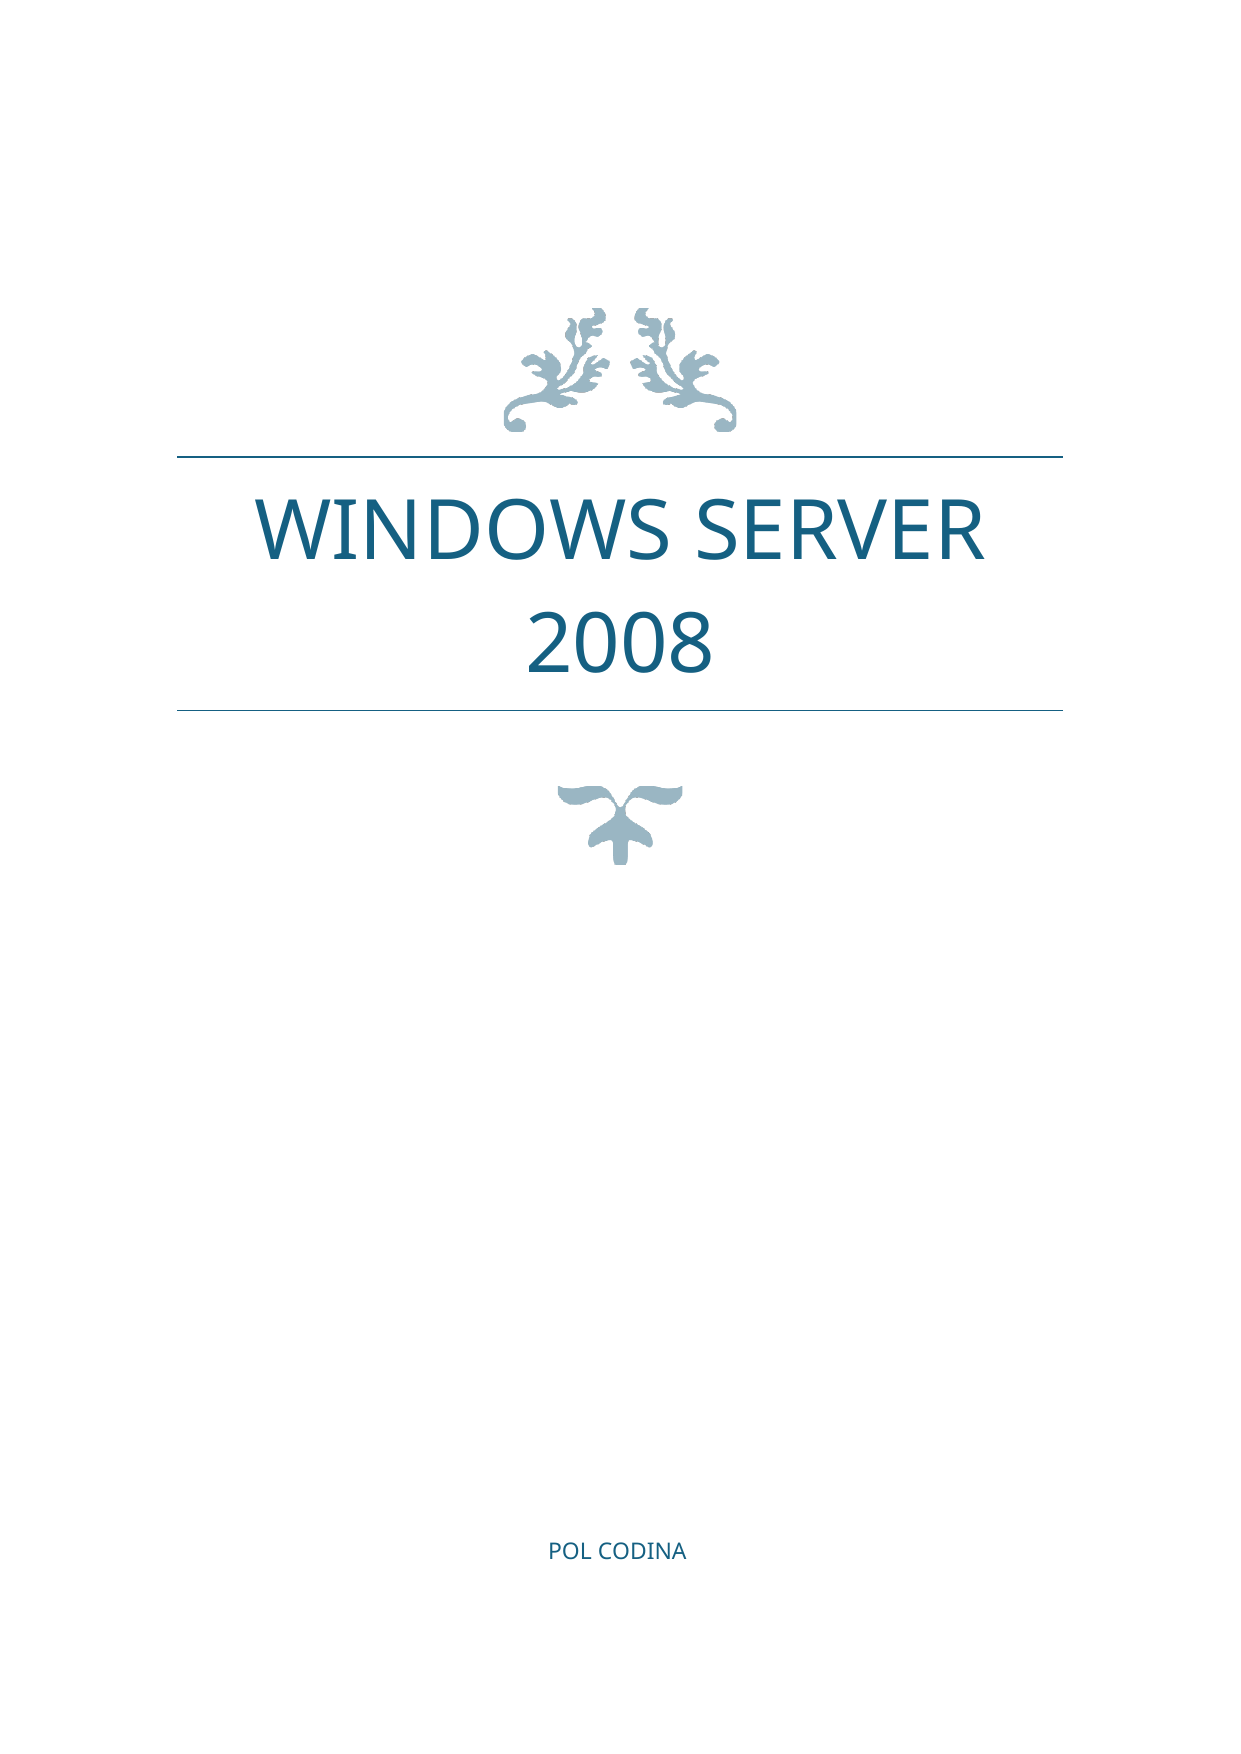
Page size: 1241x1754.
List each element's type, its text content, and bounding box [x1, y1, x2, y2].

text pol codina [177, 1535, 1063, 1566]
text Windows Server 2008 [177, 458, 1063, 710]
